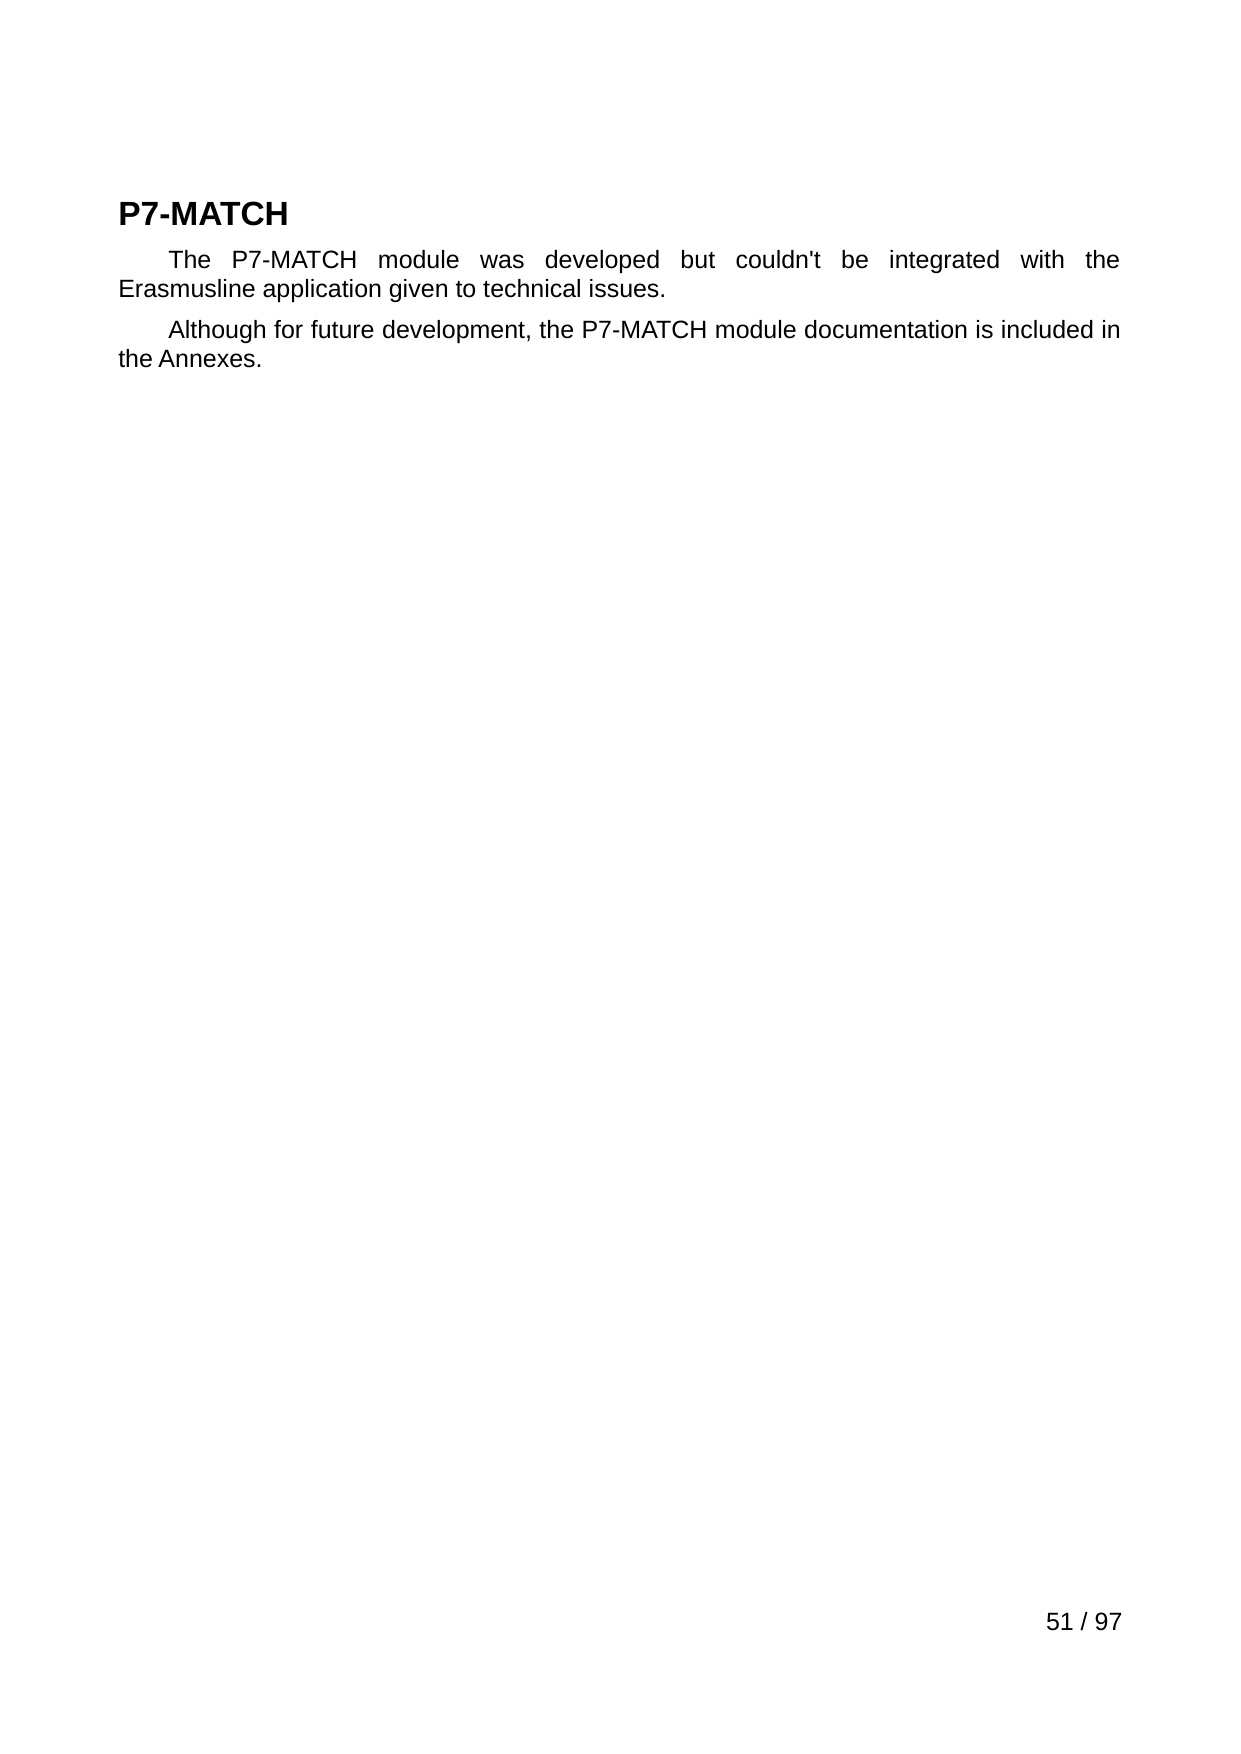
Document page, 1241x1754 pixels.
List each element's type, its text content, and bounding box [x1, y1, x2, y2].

subtitle P7-MATCH [118, 194, 1122, 233]
text The P7-MATCH module was developed but couldn't be integrated with the Erasmusline application given to technical issues. [118, 245, 1122, 303]
text Although for future development, the P7-MATCH module documentation is included in the Annexes. [118, 315, 1122, 373]
